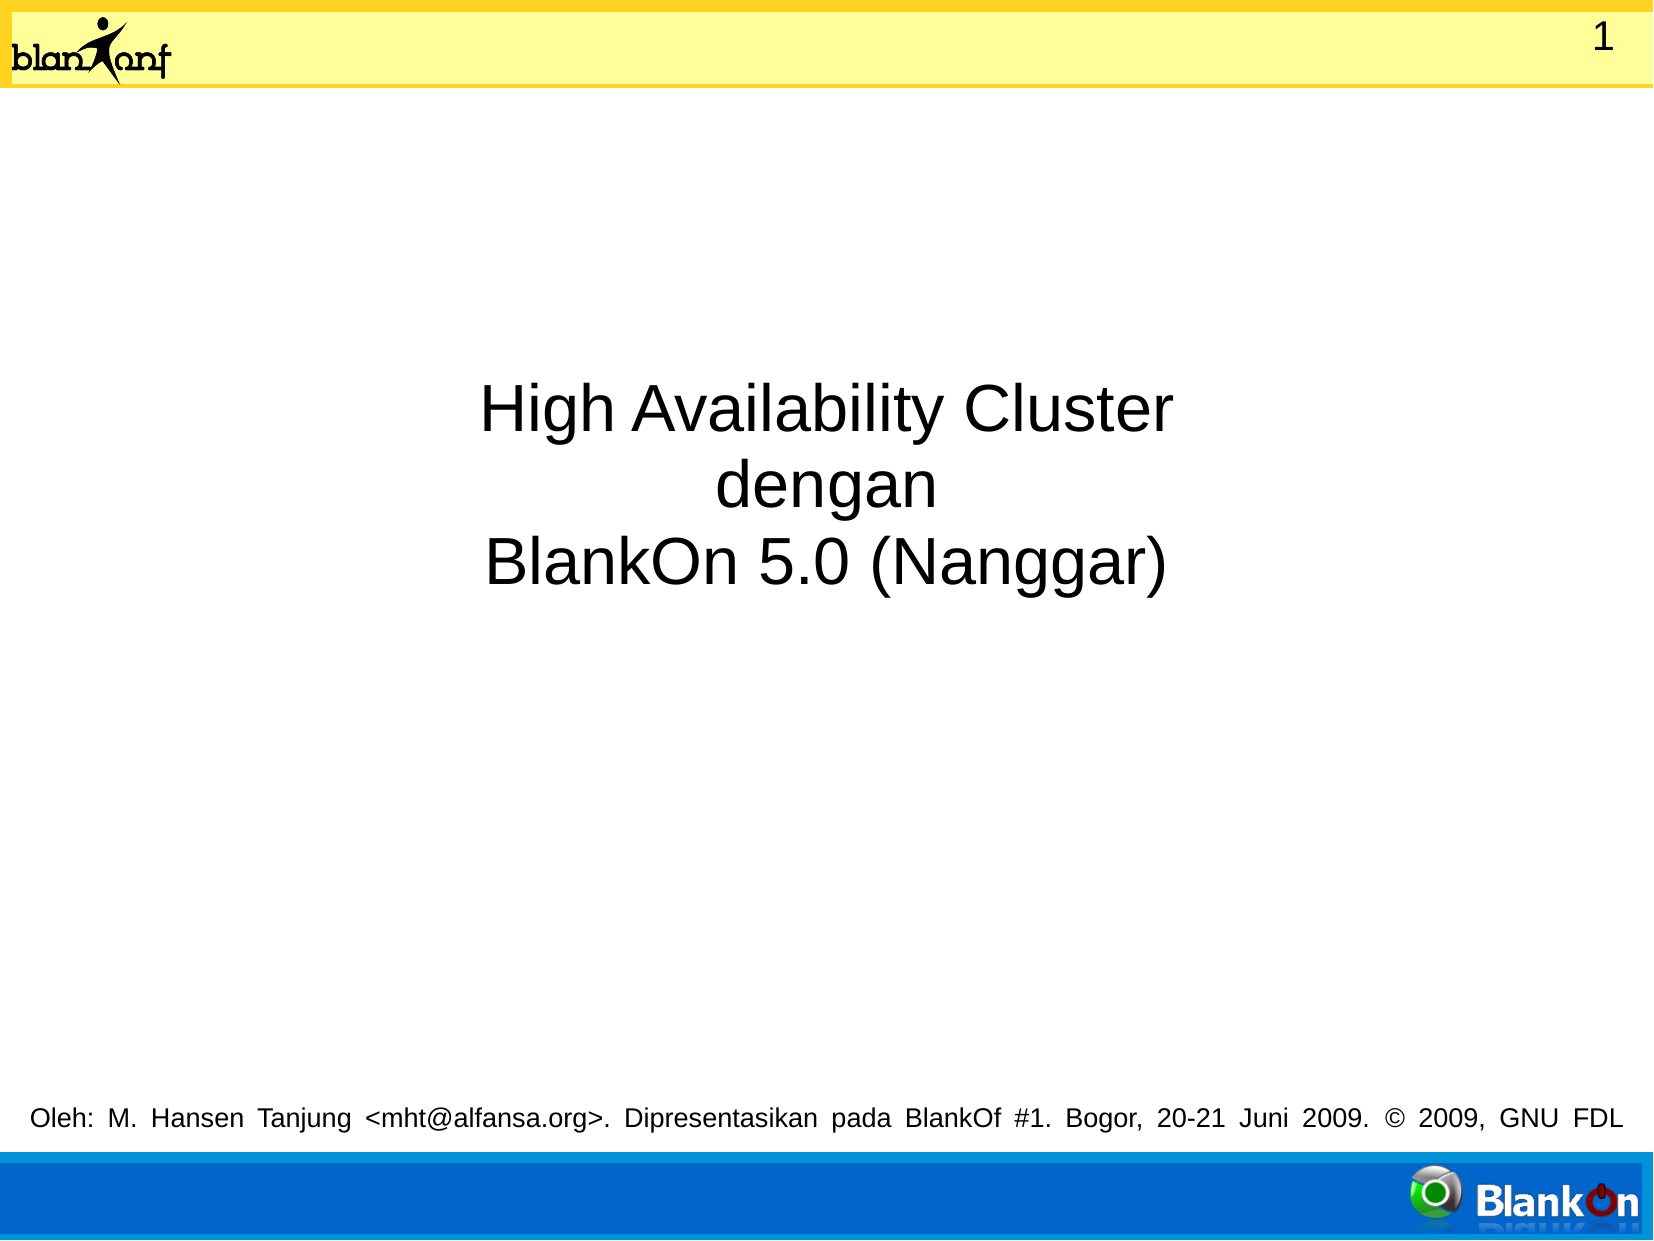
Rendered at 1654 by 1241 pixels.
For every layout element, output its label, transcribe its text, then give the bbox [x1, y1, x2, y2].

text Oleh: M. Hansen Tanjung <mht@alfansa.org>. Dipresentasikan pada BlankOf #1. Bogor, 20-21 Juni 2009. © 2009, GNU FDL [29, 1102, 1624, 1133]
text dengan [29, 445, 1624, 522]
text High Availability Cluster [29, 369, 1624, 445]
text BlankOn 5.0 (Nanggar) [29, 522, 1624, 599]
picture [11, 17, 172, 85]
picture [1405, 1164, 1641, 1233]
